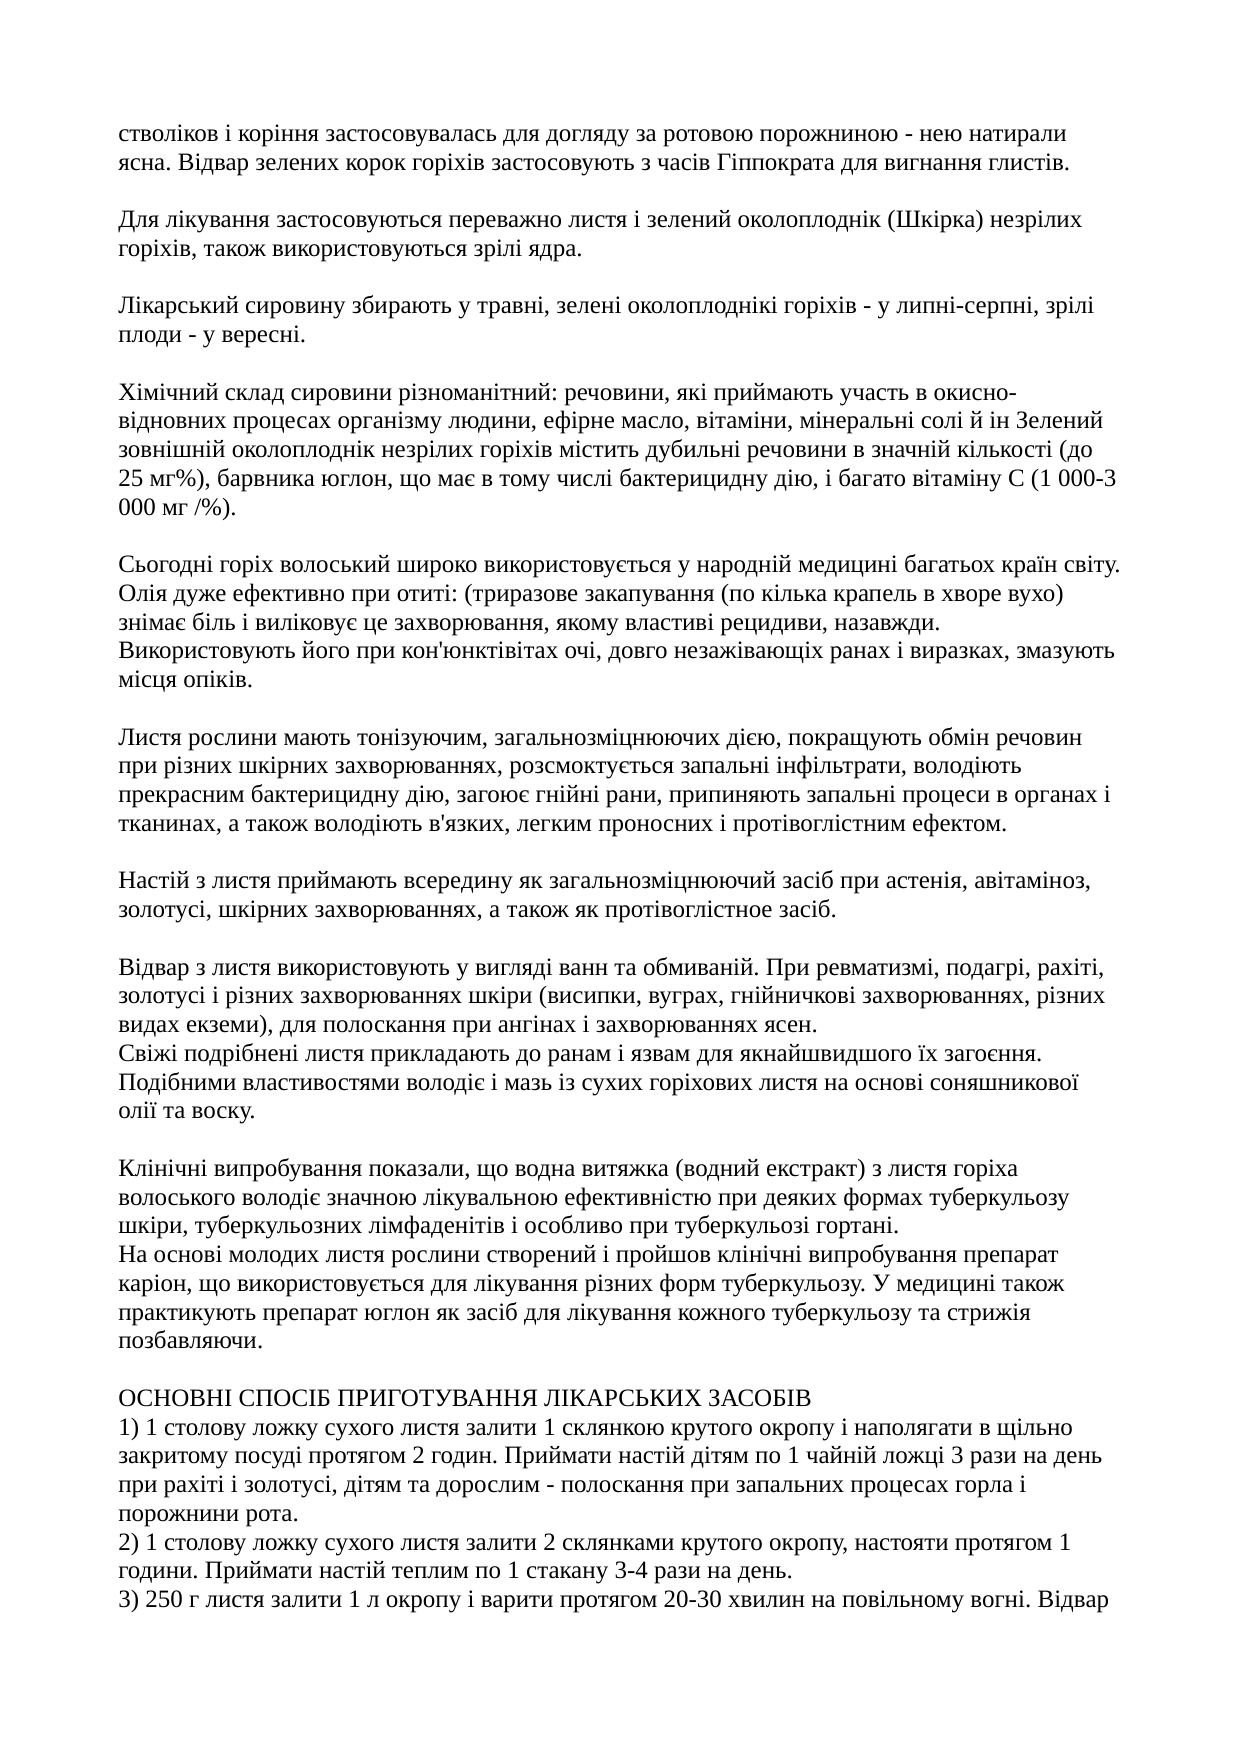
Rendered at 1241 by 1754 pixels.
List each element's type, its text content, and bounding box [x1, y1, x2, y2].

text Сьогодні горіх волоський широко використовується у народній медицині багатьох країн світу. [118, 549, 1122, 578]
text На основі молодих листя рослини створений і пройшов клінічні випробування препарат каріон, що використовується для лікування різних форм туберкульозу. У медицині також практикують препарат юглон як засіб для лікування кожного туберкульозу та стрижія позбавляючи. [118, 1239, 1122, 1354]
text 1) 1 столову ложку сухого листя залити 1 склянкою крутого окропу і наполягати в щільно закритому посуді протягом 2 годин. Приймати настій дітям по 1 чайній ложці 3 рази на день при рахіті і золотусі, дітям та дорослим - полоскання при запальних процесах горла і порожнини рота. [118, 1412, 1122, 1527]
text Лікарський сировину збирають у травні, зелені околоплоднікі горіхів - у липні-серпні, зрілі плоди - у вересні. [118, 291, 1122, 348]
text ОСНОВНІ СПОСІБ ПРИГОТУВАННЯ ЛІКАРСЬКИХ ЗАСОБІВ [118, 1383, 1122, 1412]
text стволіков і коріння застосовувалась для догляду за ротовою порожниною - нею натирали ясна. Відвар зелених корок горіхів застосовують з часів Гіппократа для вигнання глистів. [118, 118, 1122, 176]
text Хімічний склад сировини різноманітний: речовини, які приймають участь в окисно-відновних процесах організму людини, ефірне масло, вітаміни, мінеральні солі й ін Зелений зовнішній околоплоднік незрілих горіхів містить дубильні речовини в значній кількості (до 25 мг%), барвника юглон, що має в тому числі бактерицидну дію, і багато вітаміну С (1 000-3 000 мг /%). [118, 377, 1122, 521]
text 3) 250 г листя залити 1 л окропу і варити протягом 20-30 хвилин на повільному вогні. Відвар [118, 1584, 1122, 1613]
text Для лікування застосовуються переважно листя і зелений околоплоднік (Шкірка) незрілих горіхів, також використовуються зрілі ядра. [118, 204, 1122, 262]
text Олія дуже ефективно при отиті: (триразове закапування (по кілька крапель в хворе вухо) знімає біль і виліковує це захворювання, якому властиві рецидиви, назавжди. Використовують його при кон'юнктівітах очі, довго незажівающіх ранах і виразках, змазують місця опіків. [118, 578, 1122, 693]
text Клінічні випробування показали, що водна витяжка (водний екстракт) з листя горіха волоського володіє значною лікувальною ефективністю при деяких формах туберкульозу шкіри, туберкульозних лімфаденітів і особливо при туберкульозі гортані. [118, 1153, 1122, 1239]
text Свіжі подрібнені листя прикладають до ранам і язвам для якнайшвидшого їх загоєння. Подібними властивостями володіє і мазь із сухих горіхових листя на основі соняшникової олії та воску. [118, 1038, 1122, 1124]
text Листя рослини мають тонізуючим, загальнозміцнюючих дією, покращують обмін речовин при різних шкірних захворюваннях, розсмоктується запальні інфільтрати, володіють прекрасним бактерицидну дію, загоює гнійні рани, припиняють запальні процеси в органах і тканинах, а також володіють в'язких, легким проносних і протівоглістним ефектом. [118, 722, 1122, 837]
text Відвар з листя використовують у вигляді ванн та обмиваній. При ревматизмі, подагрі, рахіті, золотусі і різних захворюваннях шкіри (висипки, вуграх, гнійничкові захворюваннях, різних видах екземи), для полоскання при ангінах і захворюваннях ясен. [118, 952, 1122, 1038]
text Настій з листя приймають всередину як загальнозміцнюючий засіб при астенія, авітаміноз, золотусі, шкірних захворюваннях, а також як протівоглістное засіб. [118, 866, 1122, 923]
text 2) 1 столову ложку сухого листя залити 2 склянками крутого окропу, настояти протягом 1 години. Приймати настій теплим по 1 стакану 3-4 рази на день. [118, 1527, 1122, 1584]
